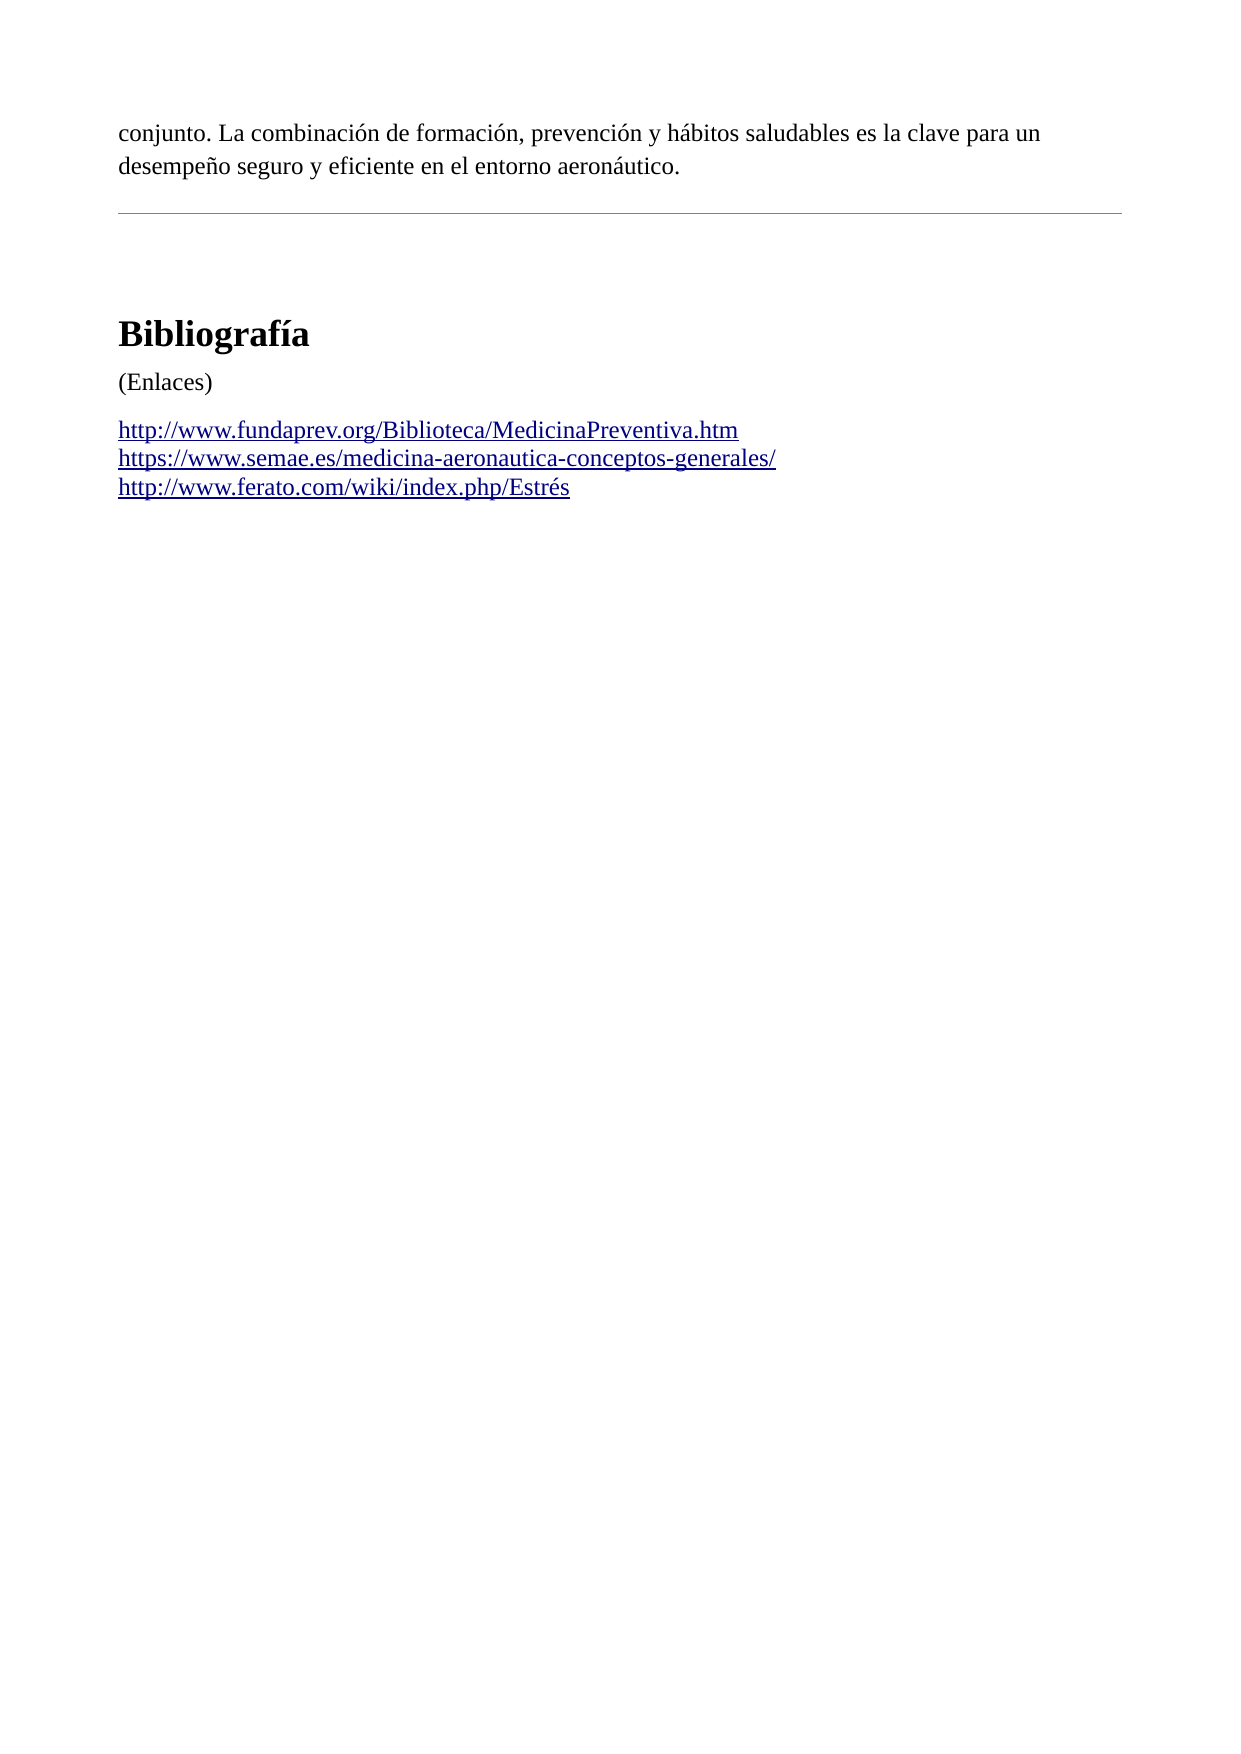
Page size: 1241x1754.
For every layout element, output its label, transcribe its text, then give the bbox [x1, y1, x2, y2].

text conjunto. La combinación de formación, prevención y hábitos saludables es la clave para un desempeño seguro y eficiente en el entorno aeronáutico. [118, 118, 1122, 180]
text http://www.fundaprev.org/Biblioteca/MedicinaPreventiva.htm [118, 415, 1122, 443]
text http://www.ferato.com/wiki/index.php/Estrés [118, 472, 1122, 501]
text https://www.semae.es/medicina-aeronautica-conceptos-generales/ [118, 443, 1122, 472]
text (Enlaces) [118, 367, 1122, 396]
subtitle Bibliografía [118, 311, 1122, 354]
